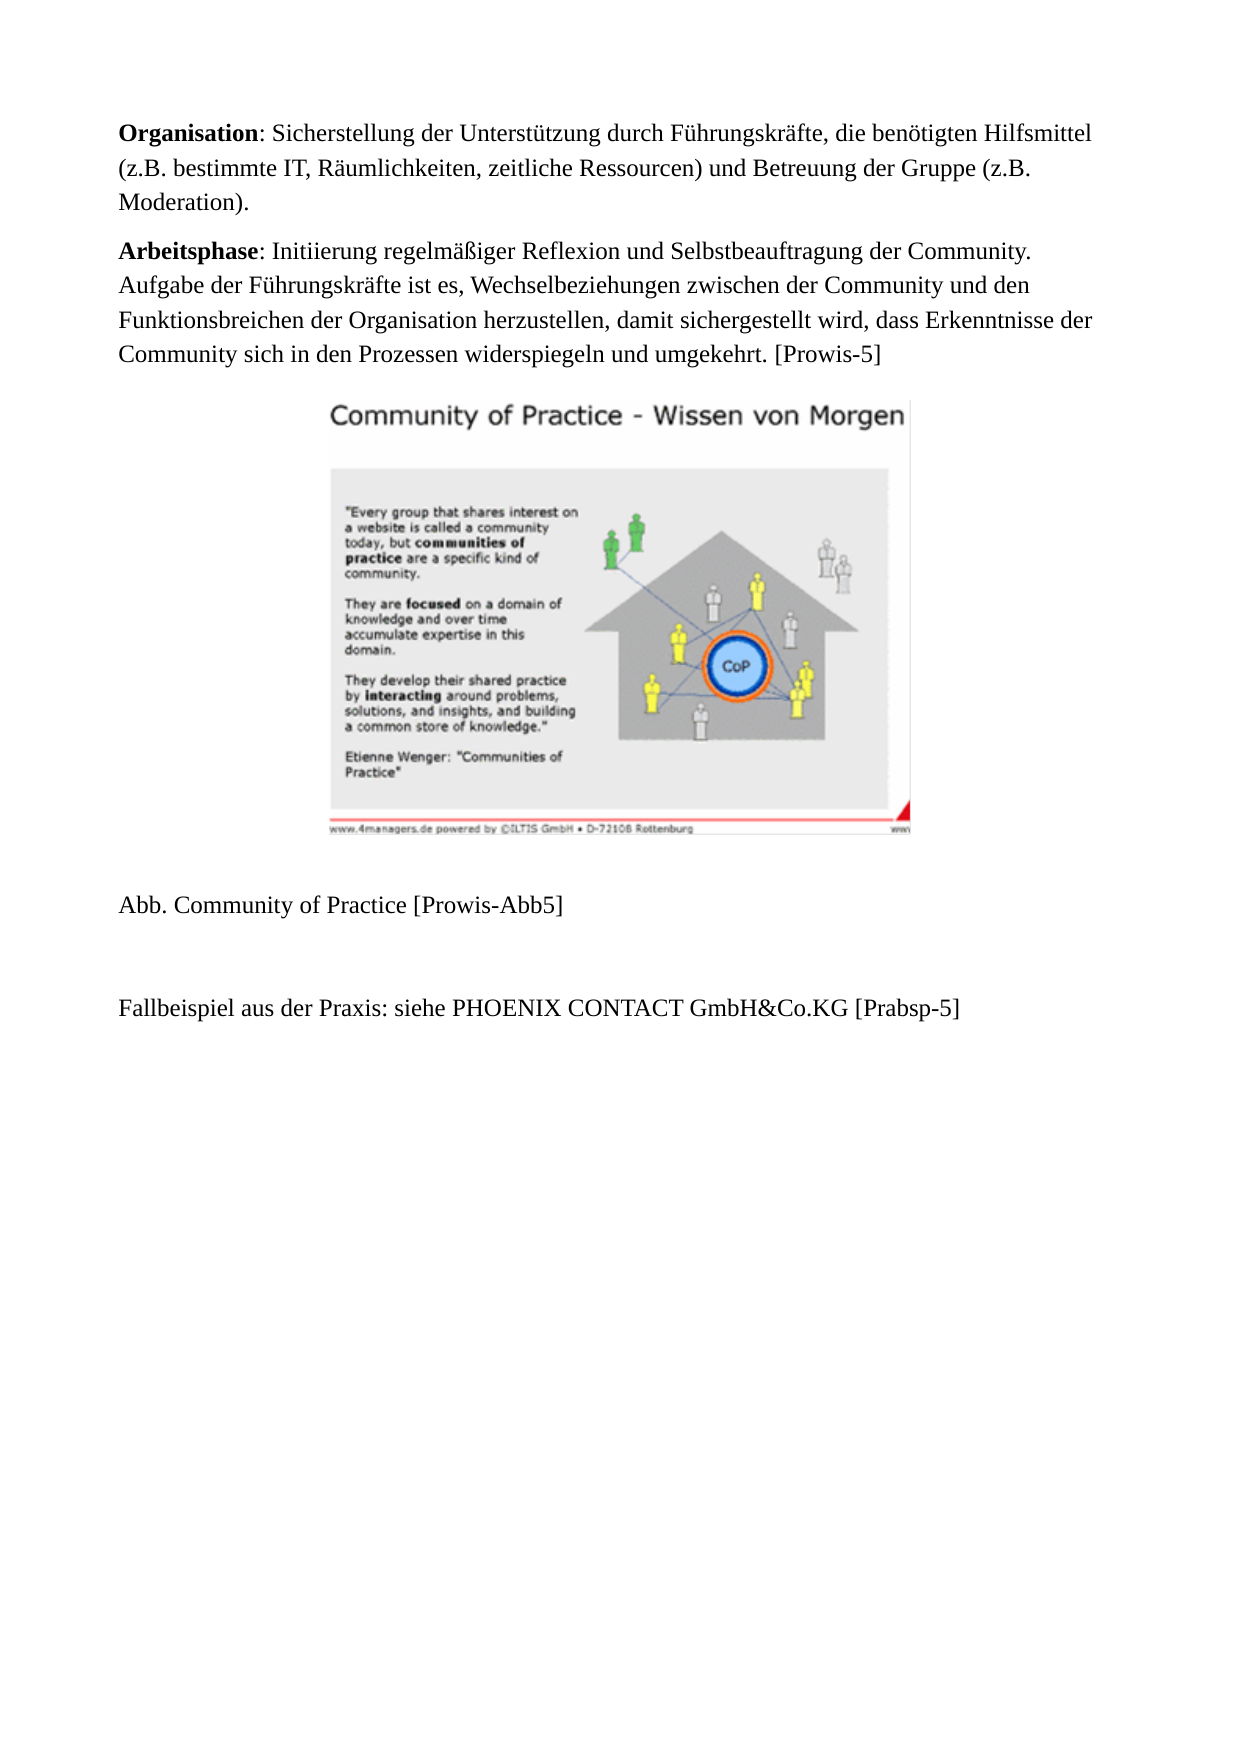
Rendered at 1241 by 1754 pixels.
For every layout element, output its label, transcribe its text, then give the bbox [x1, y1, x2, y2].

picture [328, 400, 912, 836]
text Fallbeispiel aus der Praxis: siehe PHOENIX CONTACT GmbH&Co.KG [Prabsp-5] [118, 993, 1122, 1022]
text Organisation: Sicherstellung der Unterstützung durch Führungskräfte, die benötigten Hilfsmittel (z.B. bestimmte IT, Räumlichkeiten, zeitliche Ressourcen) und Betreuung der Gruppe (z.B. Moderation). [118, 118, 1122, 216]
text Arbeitsphase: Initiierung regelmäßiger Reflexion und Selbstbeauftragung der Community. Aufgabe der Führungskräfte ist es, Wechselbeziehungen zwischen der Community und den Funktionsbreichen der Organisation herzustellen, damit sichergestellt wird, dass Erkenntnisse der Community sich in den Prozessen widerspiegeln und umgekehrt. [Prowis-5] [118, 236, 1122, 368]
text Abb. Community of Practice [Prowis-Abb5] [118, 891, 1122, 919]
